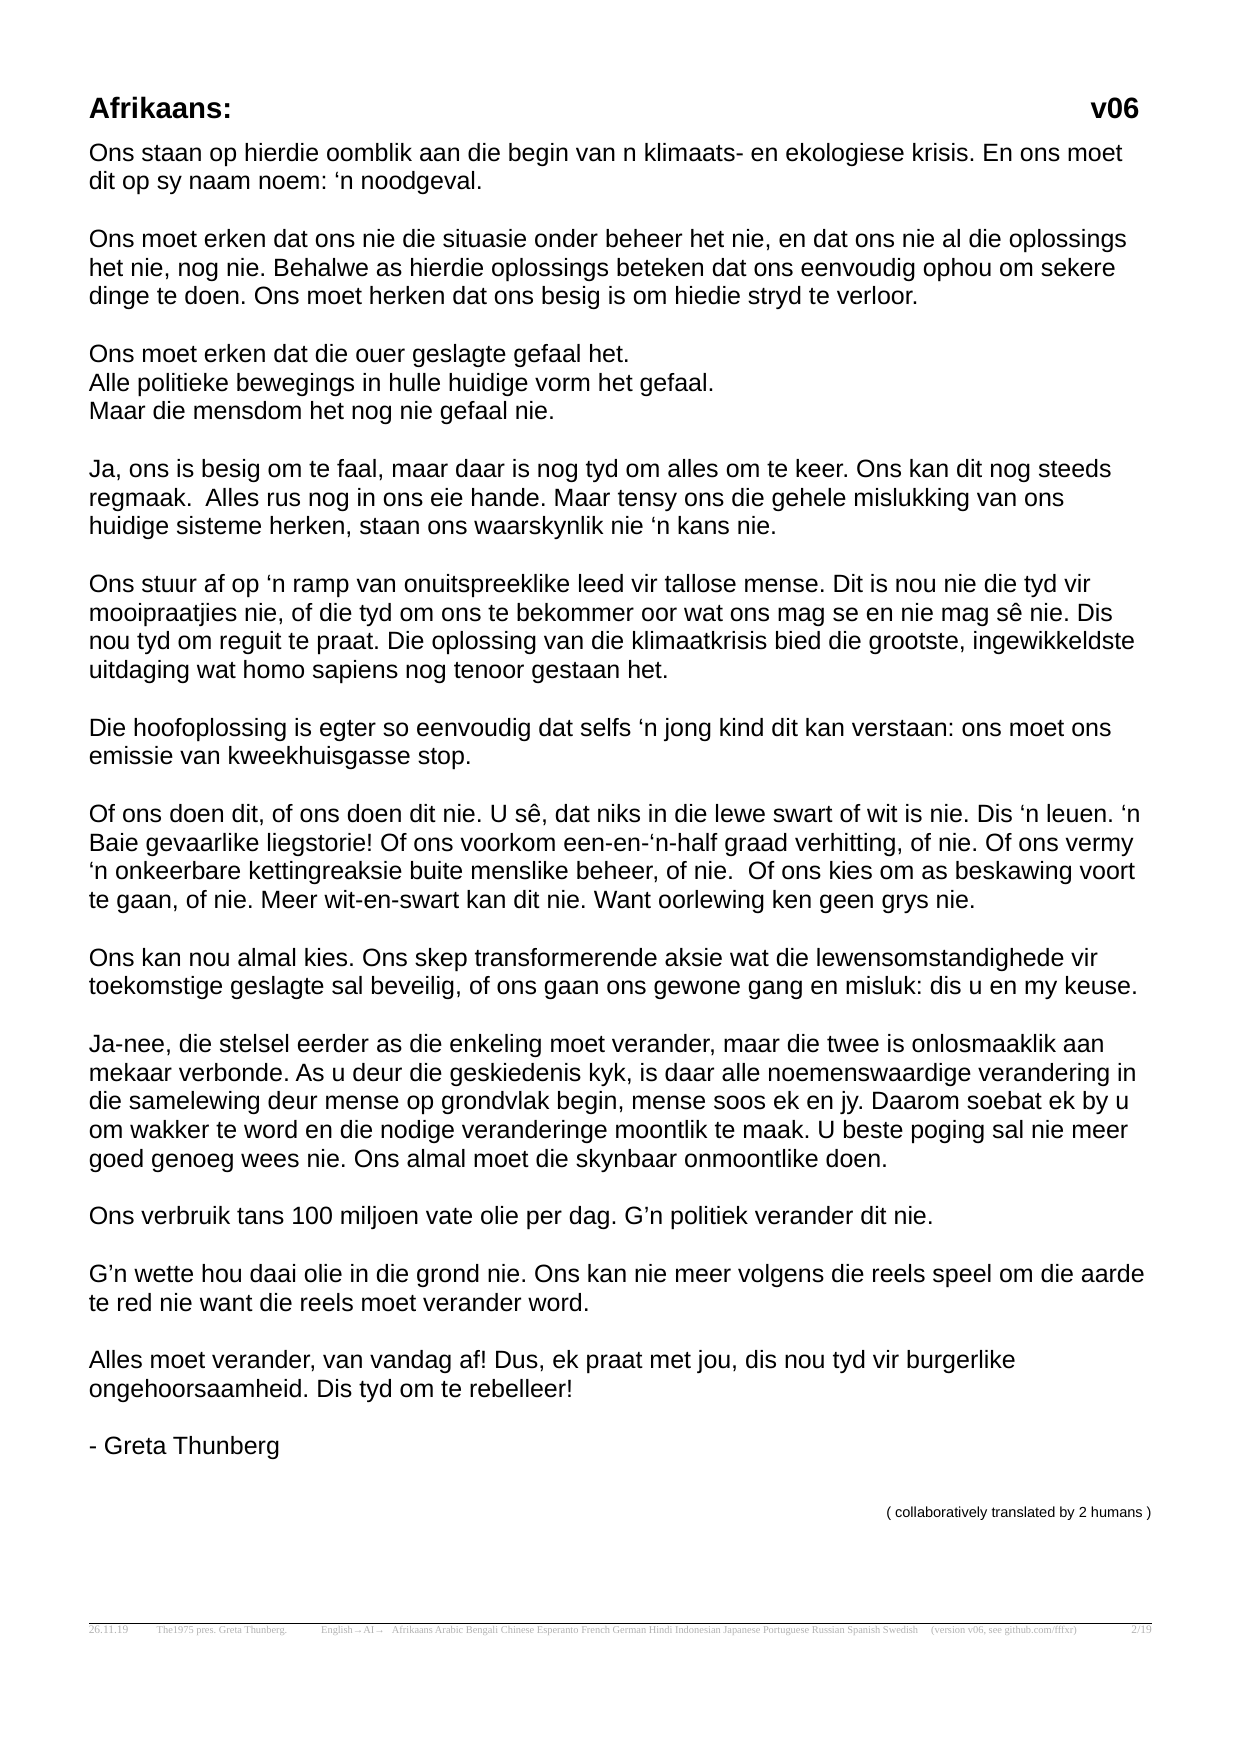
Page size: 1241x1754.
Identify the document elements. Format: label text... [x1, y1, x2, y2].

text Ja-nee, die stelsel eerder as die enkeling moet verander, maar die twee is onlosmaaklik aan mekaar verbonde. As u deur die geskiedenis kyk, is daar alle noemenswaardige verandering in die samelewing deur mense op grondvlak begin, mense soos ek en jy. Daarom soebat ek by u om wakker te word en die nodige veranderinge moontlik te maak. U beste poging sal nie meer goed genoeg wees nie. Ons almal moet die skynbaar onmoontlike doen. [88, 1029, 1152, 1173]
text Alle politieke bewegings in hulle huidige vorm het gefaal. [88, 368, 1152, 396]
text Of ons doen dit, of ons doen dit nie. U sê, dat niks in die lewe swart of wit is nie. Dis ‘n leuen. ‘n Baie gevaarlike liegstorie! Of ons voorkom een-en-‘n-half graad verhitting, of nie. Of ons vermy ‘n onkeerbare kettingreaksie buite menslike beheer, of nie. Of ons kies om as beskawing voort te gaan, of nie. Meer wit-en-swart kan dit nie. Want oorlewing ken geen grys nie. [88, 799, 1152, 914]
text Ons moet erken dat ons nie die situasie onder beheer het nie, en dat ons nie al die oplossings het nie, nog nie. Behalwe as hierdie oplossings beteken dat ons eenvoudig ophou om sekere dinge te doen. Ons moet herken dat ons besig is om hiedie stryd te verloor. [88, 224, 1152, 310]
text - Greta Thunberg [88, 1431, 1152, 1460]
text Ons stuur af op ‘n ramp van onuitspreeklike leed vir tallose mense. Dit is nou nie die tyd vir mooipraatjies nie, of die tyd om ons te bekommer oor wat ons mag se en nie mag sê nie. Dis nou tyd om reguit te praat. Die oplossing van die klimaatkrisis bied die grootste, ingewikkeldste uitdaging wat homo sapiens nog tenoor gestaan het. [88, 569, 1152, 684]
text Die hoofoplossing is egter so eenvoudig dat selfs ‘n jong kind dit kan verstaan: ons moet ons emissie van kweekhuisgasse stop. [88, 713, 1152, 770]
text Ons staan op hierdie oomblik aan die begin van n klimaats- en ekologiese krisis. En ons moet dit op sy naam noem: ‘n noodgeval. [88, 138, 1152, 195]
text Maar die mensdom het nog nie gefaal nie. [88, 396, 1152, 425]
text G’n wette hou daai olie in die grond nie. Ons kan nie meer volgens die reels speel om die aarde te red nie want die reels moet verander word. [88, 1259, 1152, 1316]
subtitle Afrikaans: v06 [88, 91, 1152, 125]
text Ons verbruik tans 100 miljoen vate olie per dag. G’n politiek verander dit nie. [88, 1201, 1152, 1230]
text Ons moet erken dat die ouer geslagte gefaal het. [88, 339, 1152, 368]
text Ons kan nou almal kies. Ons skep transformerende aksie wat die lewensomstandighede vir toekomstige geslagte sal beveilig, of ons gaan ons gewone gang en misluk: dis u en my keuse. [88, 943, 1152, 1000]
subtitle ( collaboratively translated by 2 humans ) [88, 1503, 1152, 1520]
text Ja, ons is besig om te faal, maar daar is nog tyd om alles om te keer. Ons kan dit nog steeds regmaak. Alles rus nog in ons eie hande. Maar tensy ons die gehele mislukking van ons huidige sisteme herken, staan ons waarskynlik nie ‘n kans nie. [88, 454, 1152, 540]
text Alles moet verander, van vandag af! Dus, ek praat met jou, dis nou tyd vir burgerlike ongehoorsaamheid. Dis tyd om te rebelleer! [88, 1345, 1152, 1403]
